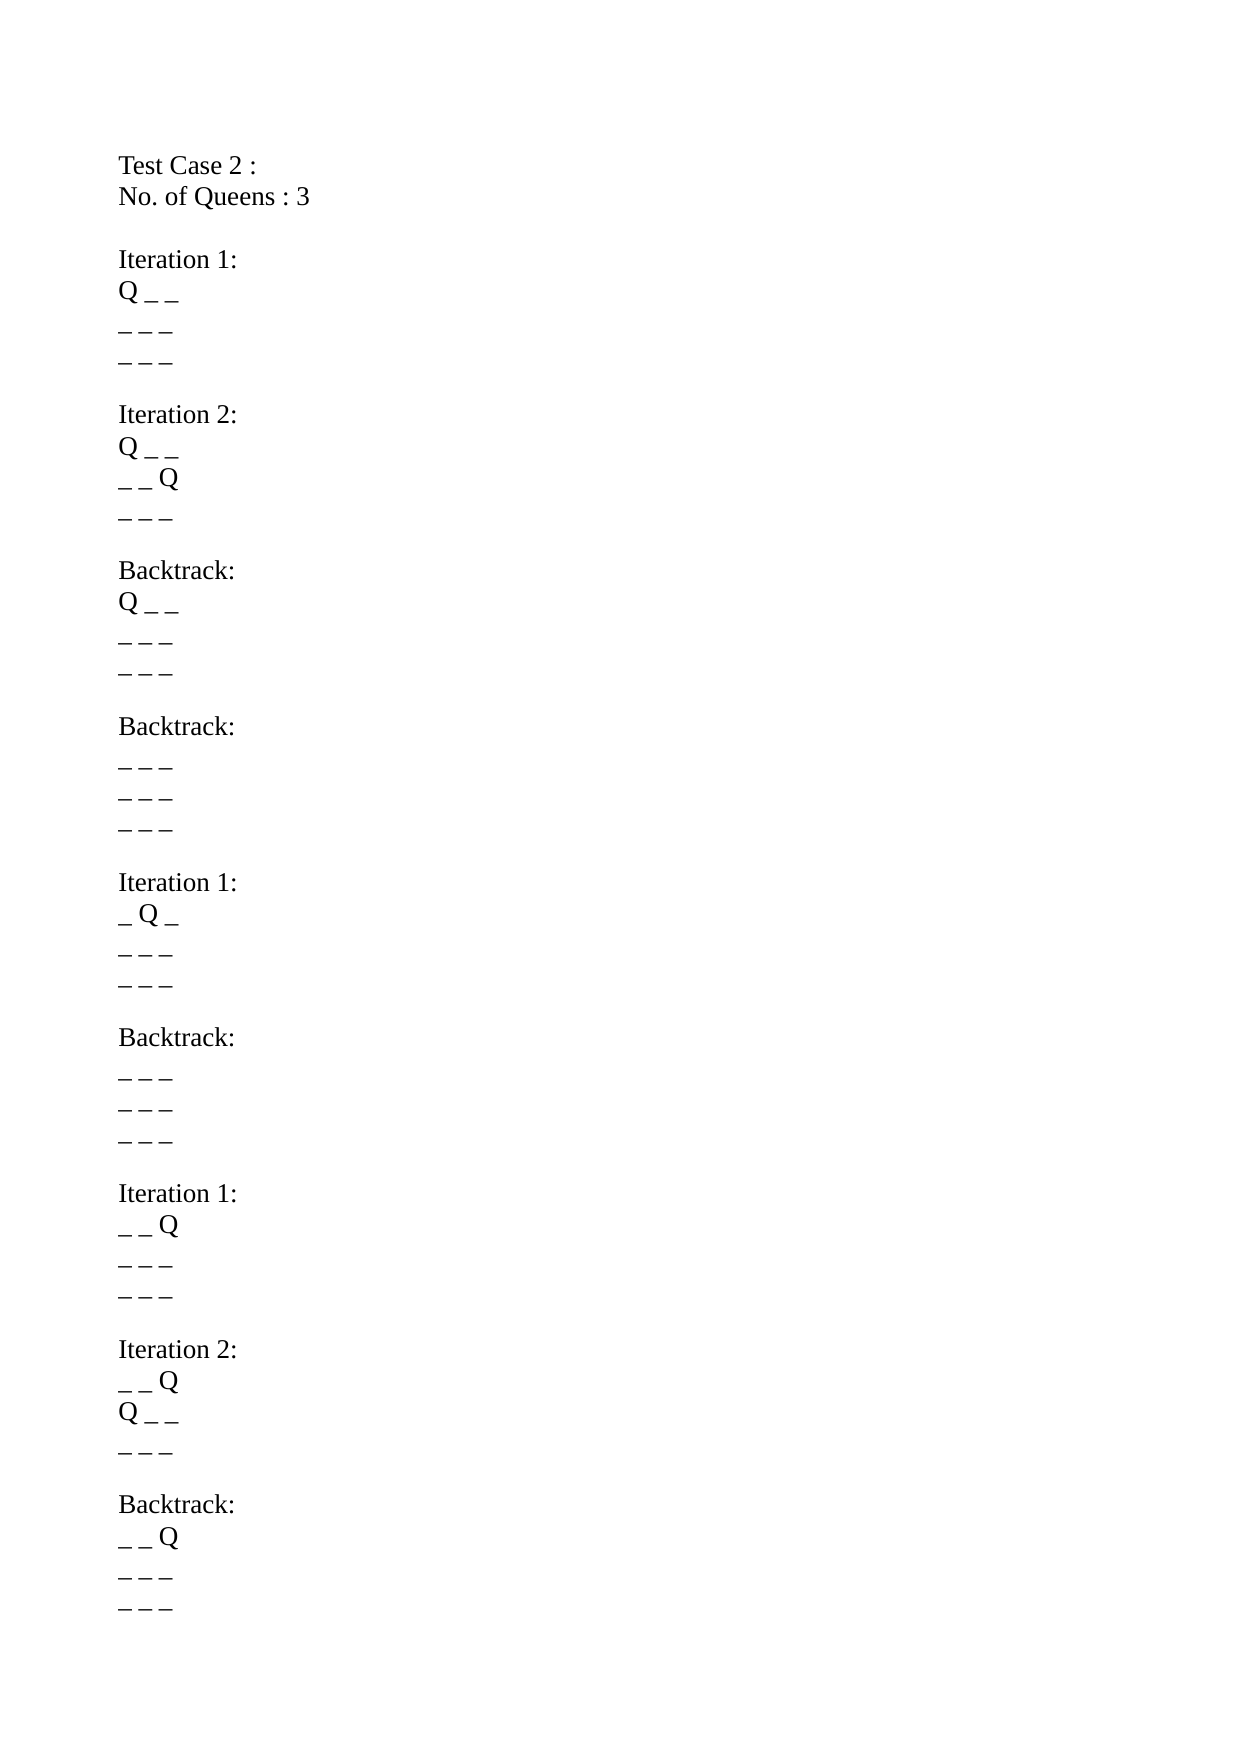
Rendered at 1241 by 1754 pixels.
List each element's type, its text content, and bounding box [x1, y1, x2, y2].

text _ _ _ [118, 648, 1122, 679]
text _ _ _ [118, 492, 1122, 523]
text Iteration 2: [118, 1333, 1122, 1364]
text Test Case 2 : [118, 149, 1122, 180]
text Backtrack: [118, 1488, 1122, 1520]
text Q _ _ [118, 1395, 1122, 1426]
text Backtrack: [118, 554, 1122, 585]
text _ _ _ [118, 803, 1122, 834]
text Q _ _ [118, 429, 1122, 461]
text _ _ _ [118, 741, 1122, 772]
text _ _ _ [118, 1084, 1122, 1115]
text Q _ _ [118, 585, 1122, 616]
text _ _ Q [118, 1208, 1122, 1239]
text _ _ _ [118, 1115, 1122, 1146]
text _ _ _ [118, 1271, 1122, 1302]
text _ _ _ [118, 305, 1122, 336]
text Backtrack: [118, 710, 1122, 741]
text _ _ _ [118, 336, 1122, 367]
text _ Q _ [118, 897, 1122, 928]
text Iteration 1: [118, 243, 1122, 274]
text _ _ _ [118, 1582, 1122, 1613]
text Iteration 1: [118, 866, 1122, 897]
text Q _ _ [118, 274, 1122, 305]
text _ _ Q [118, 1364, 1122, 1395]
text Iteration 2: [118, 398, 1122, 429]
text _ _ _ [118, 772, 1122, 803]
text Backtrack: [118, 1021, 1122, 1052]
text _ _ Q [118, 461, 1122, 492]
text _ _ _ [118, 1239, 1122, 1271]
text _ _ _ [118, 928, 1122, 959]
text _ _ _ [118, 1426, 1122, 1457]
text _ _ _ [118, 959, 1122, 990]
text _ _ _ [118, 616, 1122, 648]
text _ _ _ [118, 1052, 1122, 1084]
text _ _ Q [118, 1520, 1122, 1551]
text _ _ _ [118, 1551, 1122, 1582]
text Iteration 1: [118, 1177, 1122, 1208]
text No. of Queens : 3 [118, 180, 1122, 212]
